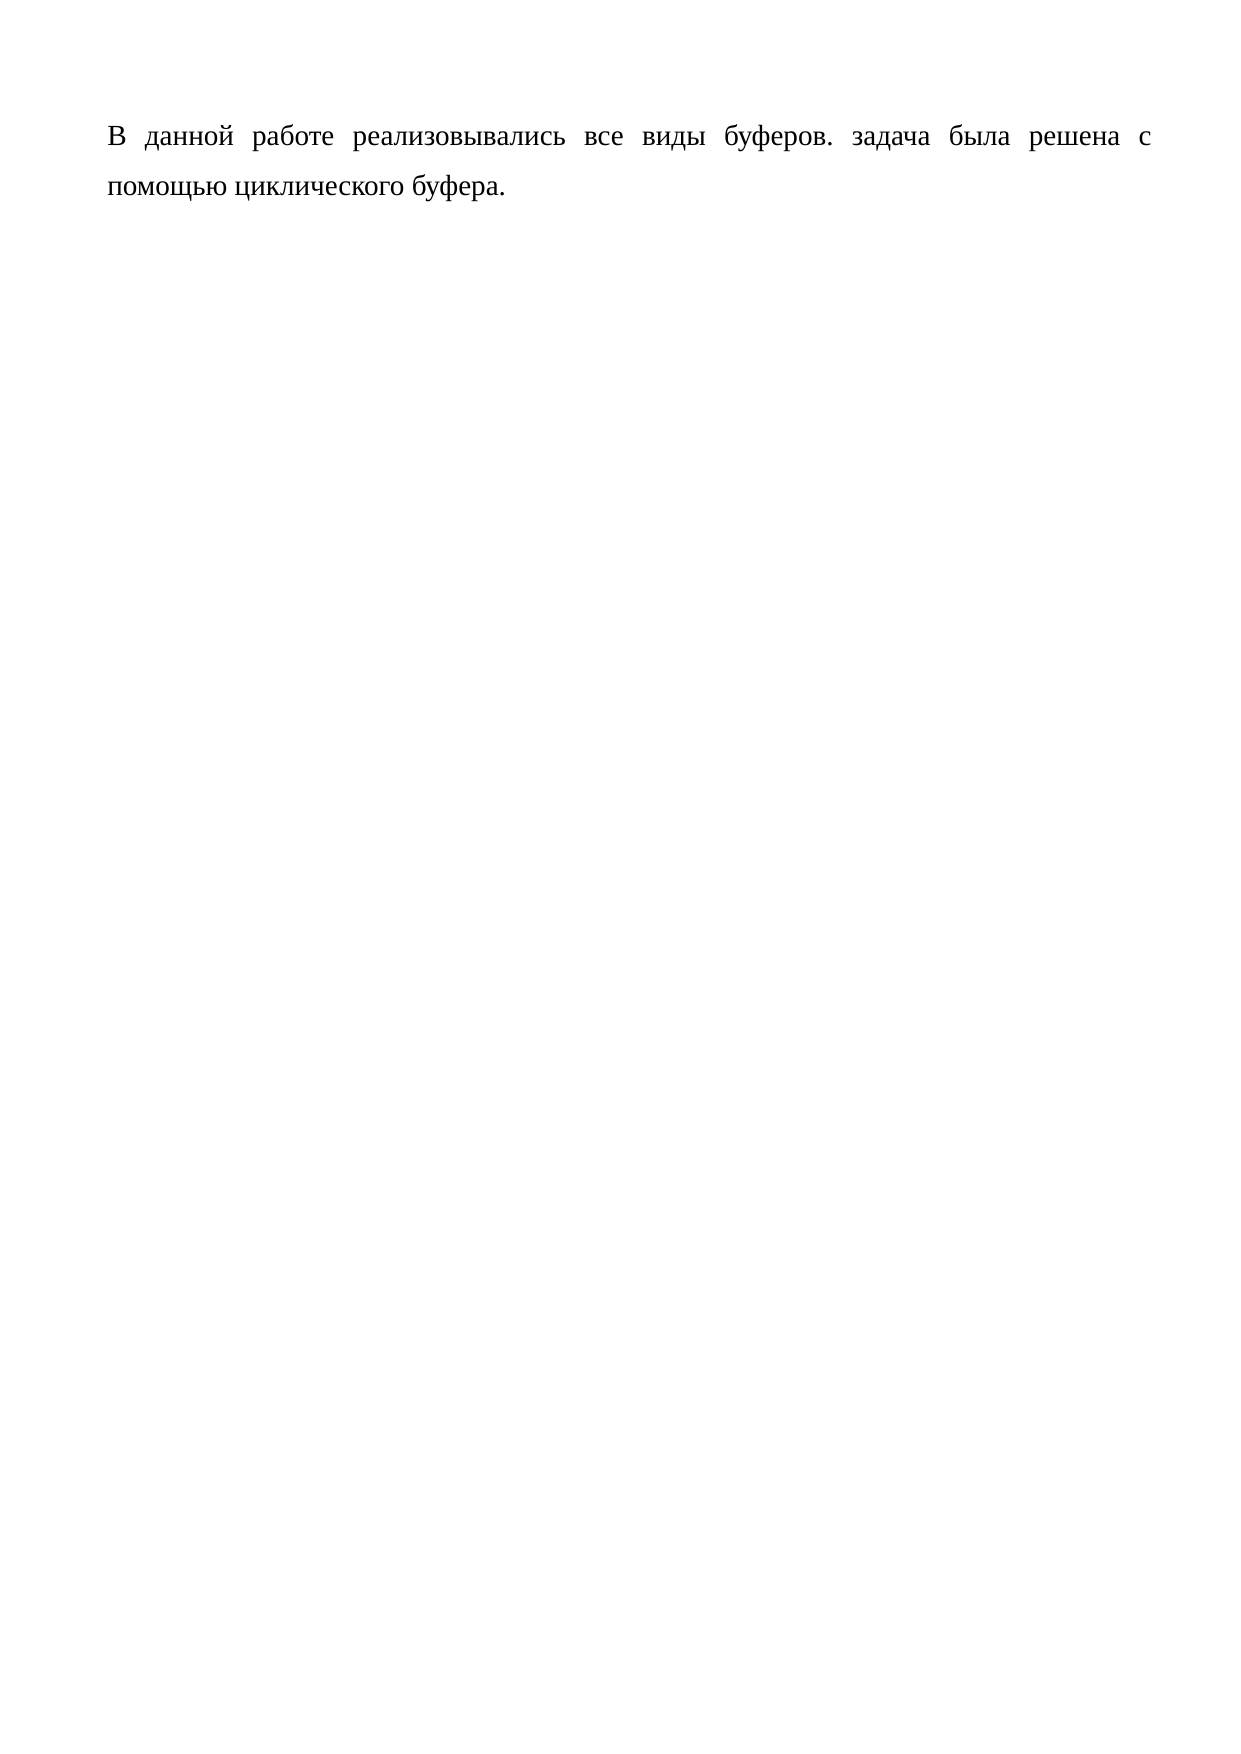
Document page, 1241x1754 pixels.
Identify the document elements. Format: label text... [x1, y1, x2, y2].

text В данной работе реализовывались все виды буферов. задача была решена с помощью циклического буфера. [107, 118, 1153, 202]
